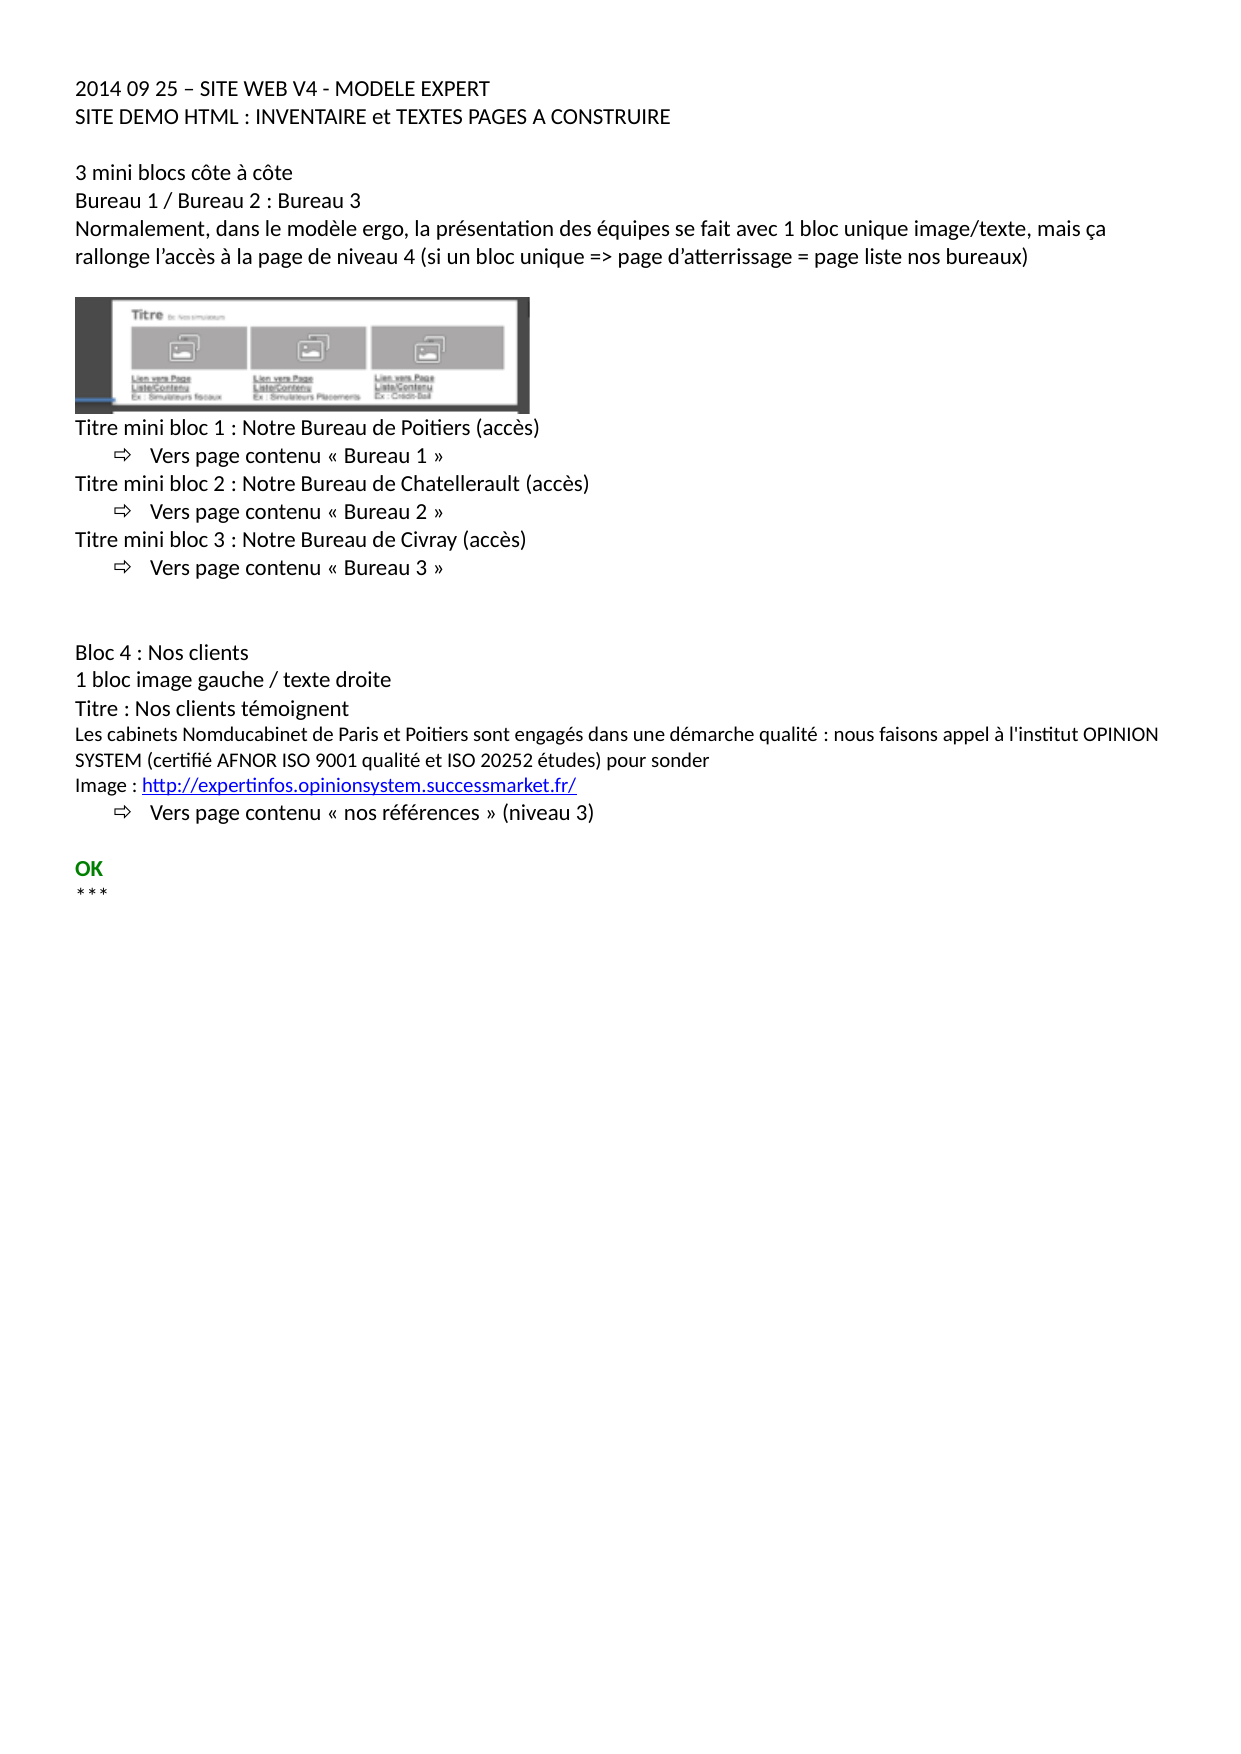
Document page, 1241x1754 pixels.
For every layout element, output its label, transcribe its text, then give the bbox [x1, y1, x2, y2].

text Bloc 4 : Nos clients [75, 638, 1165, 666]
text 1 bloc image gauche / texte droite [75, 666, 1165, 694]
text Image : http://expertinfos.opinionsystem.successmarket.fr/ [75, 772, 1165, 798]
text Titre mini bloc 1 : Notre Bureau de Poitiers (accès) [75, 413, 1165, 441]
text Normalement, dans le modèle ergo, la présentation des équipes se fait avec 1 bloc unique image/texte, mais ça rallonge l’accès à la page de niveau 4 (si un bloc unique => page d’atterrissage = page liste nos bureaux) [75, 214, 1165, 270]
list Vers page contenu « Bureau 3 » [112, 553, 1165, 582]
list Vers page contenu « Bureau 2 » [112, 497, 1165, 526]
list Vers page contenu « nos références » (niveau 3) [112, 798, 1165, 826]
text *** [75, 882, 1165, 910]
text Titre : Nos clients témoignent [75, 694, 1165, 722]
text Titre mini bloc 3 : Notre Bureau de Civray (accès) [75, 526, 1165, 553]
text 3 mini blocs côte à côte [75, 158, 1165, 186]
text Titre mini bloc 2 : Notre Bureau de Chatellerault (accès) [75, 469, 1165, 497]
text Bureau 1 / Bureau 2 : Bureau 3 [75, 186, 1165, 214]
text OK [75, 854, 1165, 882]
text Les cabinets Nomducabinet de Paris et Poitiers sont engagés dans une démarche qualité : nous faisons appel à l'institut OPINION SYSTEM (certifié AFNOR ISO 9001 qualité et ISO 20252 études) pour sonder [75, 722, 1165, 772]
list Vers page contenu « Bureau 1 » [112, 441, 1165, 469]
